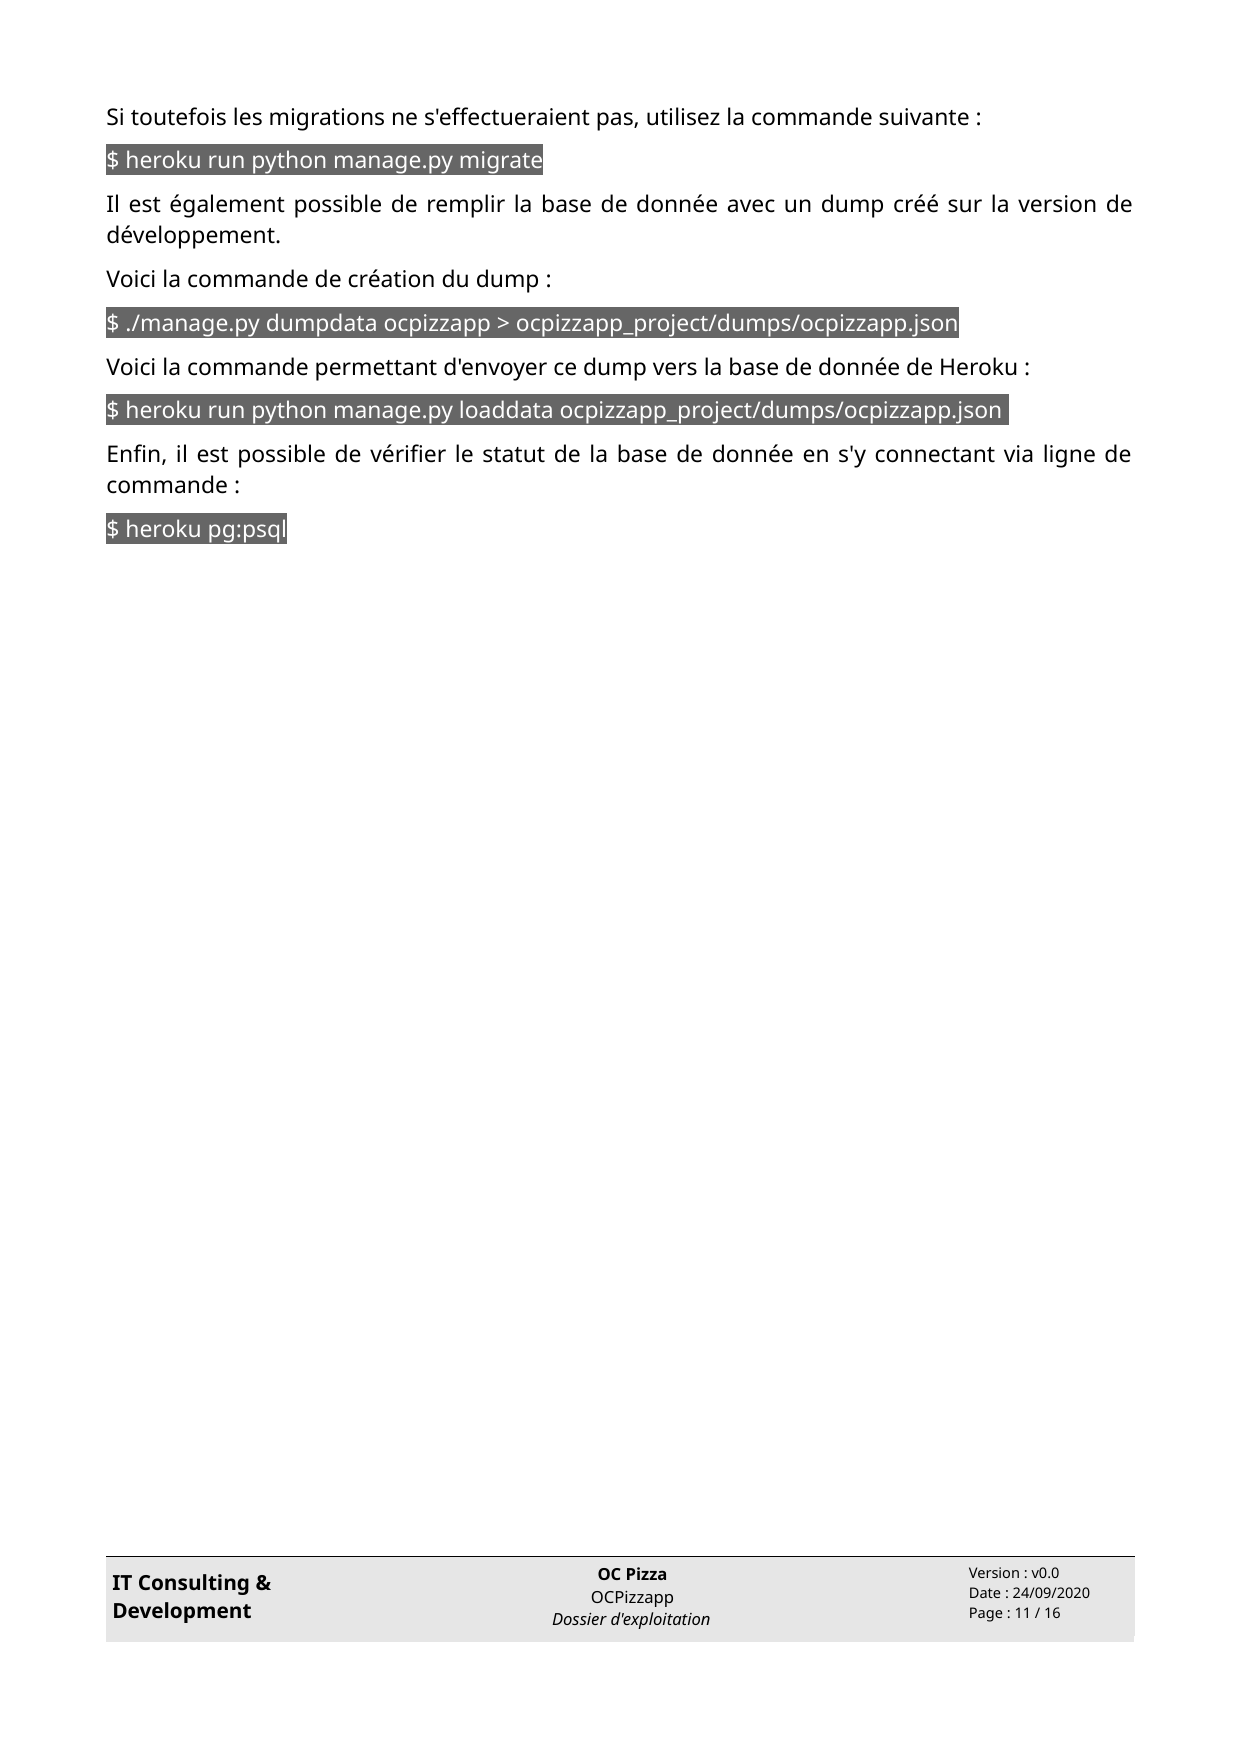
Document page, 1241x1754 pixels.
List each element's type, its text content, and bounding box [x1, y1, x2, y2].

text Si toutefois les migrations ne s'effectueraient pas, utilisez la commande suivante : [106, 100, 1134, 132]
text Voici la commande de création du dump : [106, 263, 1134, 294]
text $ heroku pg:psql [106, 513, 1134, 544]
text Enfin, il est possible de vérifier le statut de la base de donnée en s'y connectant via ligne de commande : [106, 438, 1134, 500]
text $ ./manage.py dumpdata ocpizzapp > ocpizzapp_project/dumps/ocpizzapp.json [106, 307, 1134, 338]
text Il est également possible de remplir la base de donnée avec un dump créé sur la version de développement. [106, 188, 1134, 250]
text Voici la commande permettant d'envoyer ce dump vers la base de donnée de Heroku : [106, 350, 1134, 382]
text $ heroku run python manage.py loaddata ocpizzapp_project/dumps/ocpizzapp.json [106, 394, 1134, 425]
text $ heroku run python manage.py migrate [106, 144, 1134, 175]
